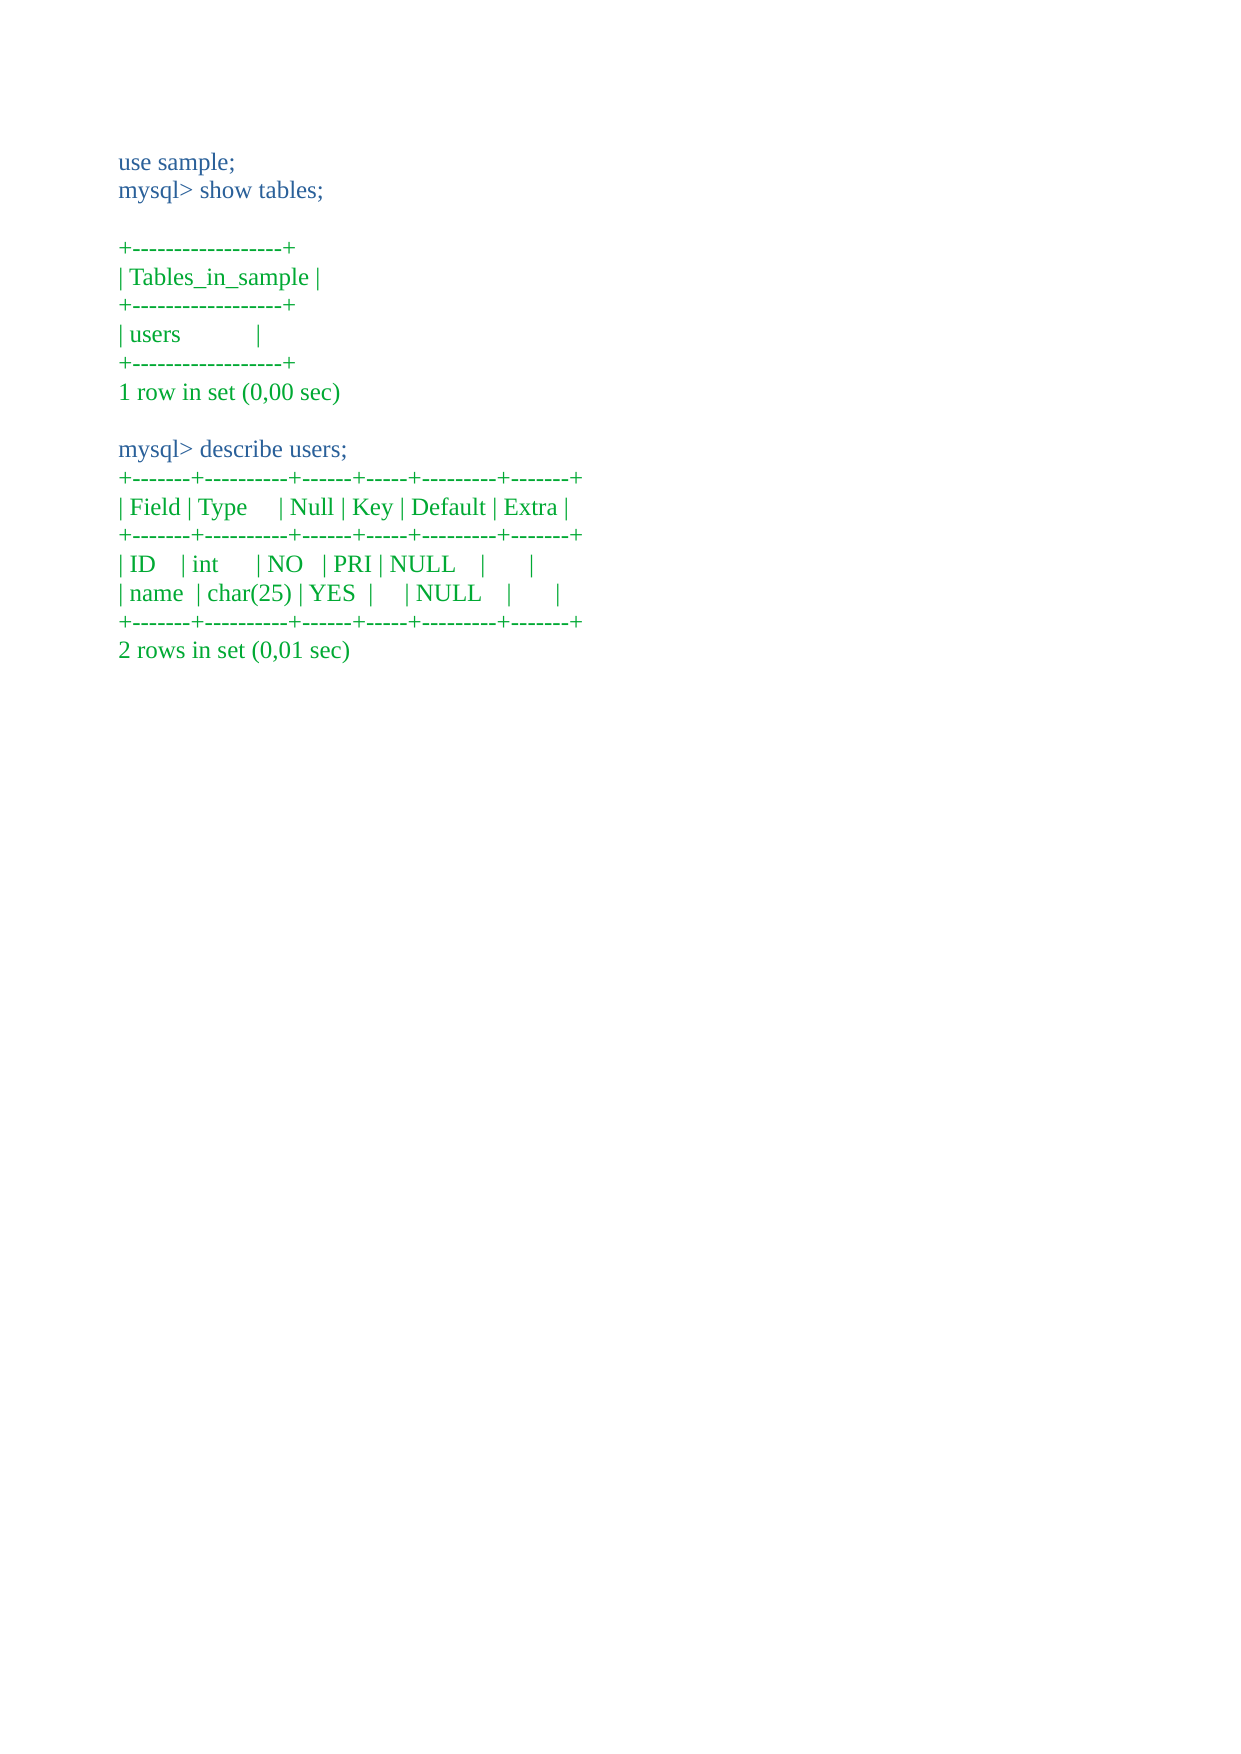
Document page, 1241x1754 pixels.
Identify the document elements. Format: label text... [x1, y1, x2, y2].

text +------------------+ [118, 348, 1122, 377]
text | Field | Type | Null | Key | Default | Extra | [118, 492, 1122, 521]
text +------------------+ [118, 233, 1122, 262]
text +-------+----------+------+-----+---------+-------+ [118, 521, 1122, 549]
text | ID | int | NO | PRI | NULL | | [118, 549, 1122, 578]
text | users | [118, 319, 1122, 348]
text +-------+----------+------+-----+---------+-------+ [118, 607, 1122, 636]
text | name | char(25) | YES | | NULL | | [118, 578, 1122, 607]
text use sample; [118, 147, 1122, 176]
text +-------+----------+------+-----+---------+-------+ [118, 463, 1122, 492]
text mysql> show tables; [118, 176, 1122, 204]
text mysql> describe users; [118, 434, 1122, 463]
text +------------------+ [118, 291, 1122, 319]
text 1 row in set (0,00 sec) [118, 377, 1122, 406]
text 2 rows in set (0,01 sec) [118, 636, 1122, 664]
text | Tables_in_sample | [118, 262, 1122, 291]
